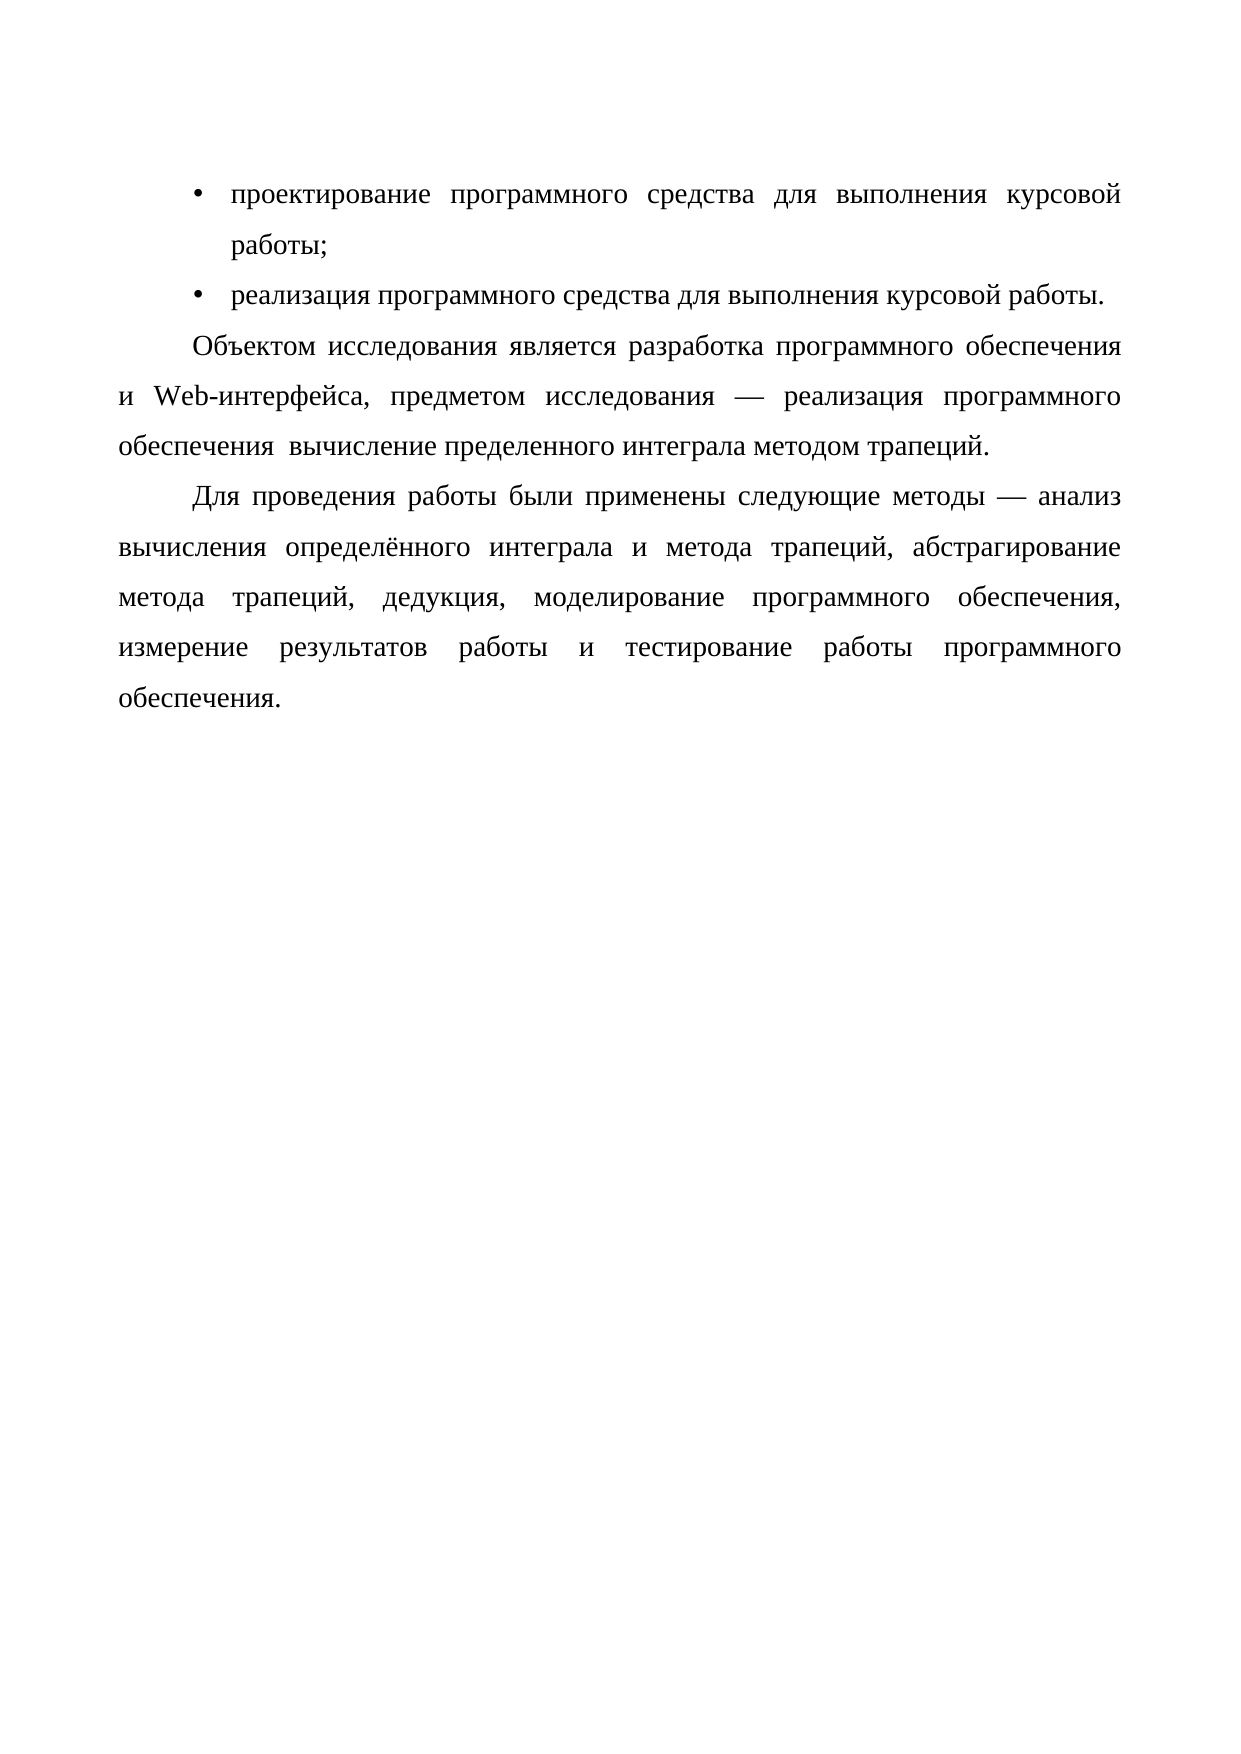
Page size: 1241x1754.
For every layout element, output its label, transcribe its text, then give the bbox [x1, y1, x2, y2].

list реализация программного средства для выполнения курсовой работы. [193, 277, 1122, 311]
list проектирование программного средства для выполнения курсовой работы; [193, 176, 1122, 260]
text Для проведения работы были применены следующие методы — анализ вычисления определённого интеграла и метода трапеций, абстрагирование метода трапеций, дедукция, моделирование программного обеспечения, измерение результатов работы и тестирование работы программного обеспечения. [118, 478, 1122, 713]
text Объектом исследования является разработка программного обеспечения и Web-интерфейса, предметом исследования — реализация программного обеспечения вычисление пределенного интеграла методом трапеций. [118, 328, 1122, 462]
